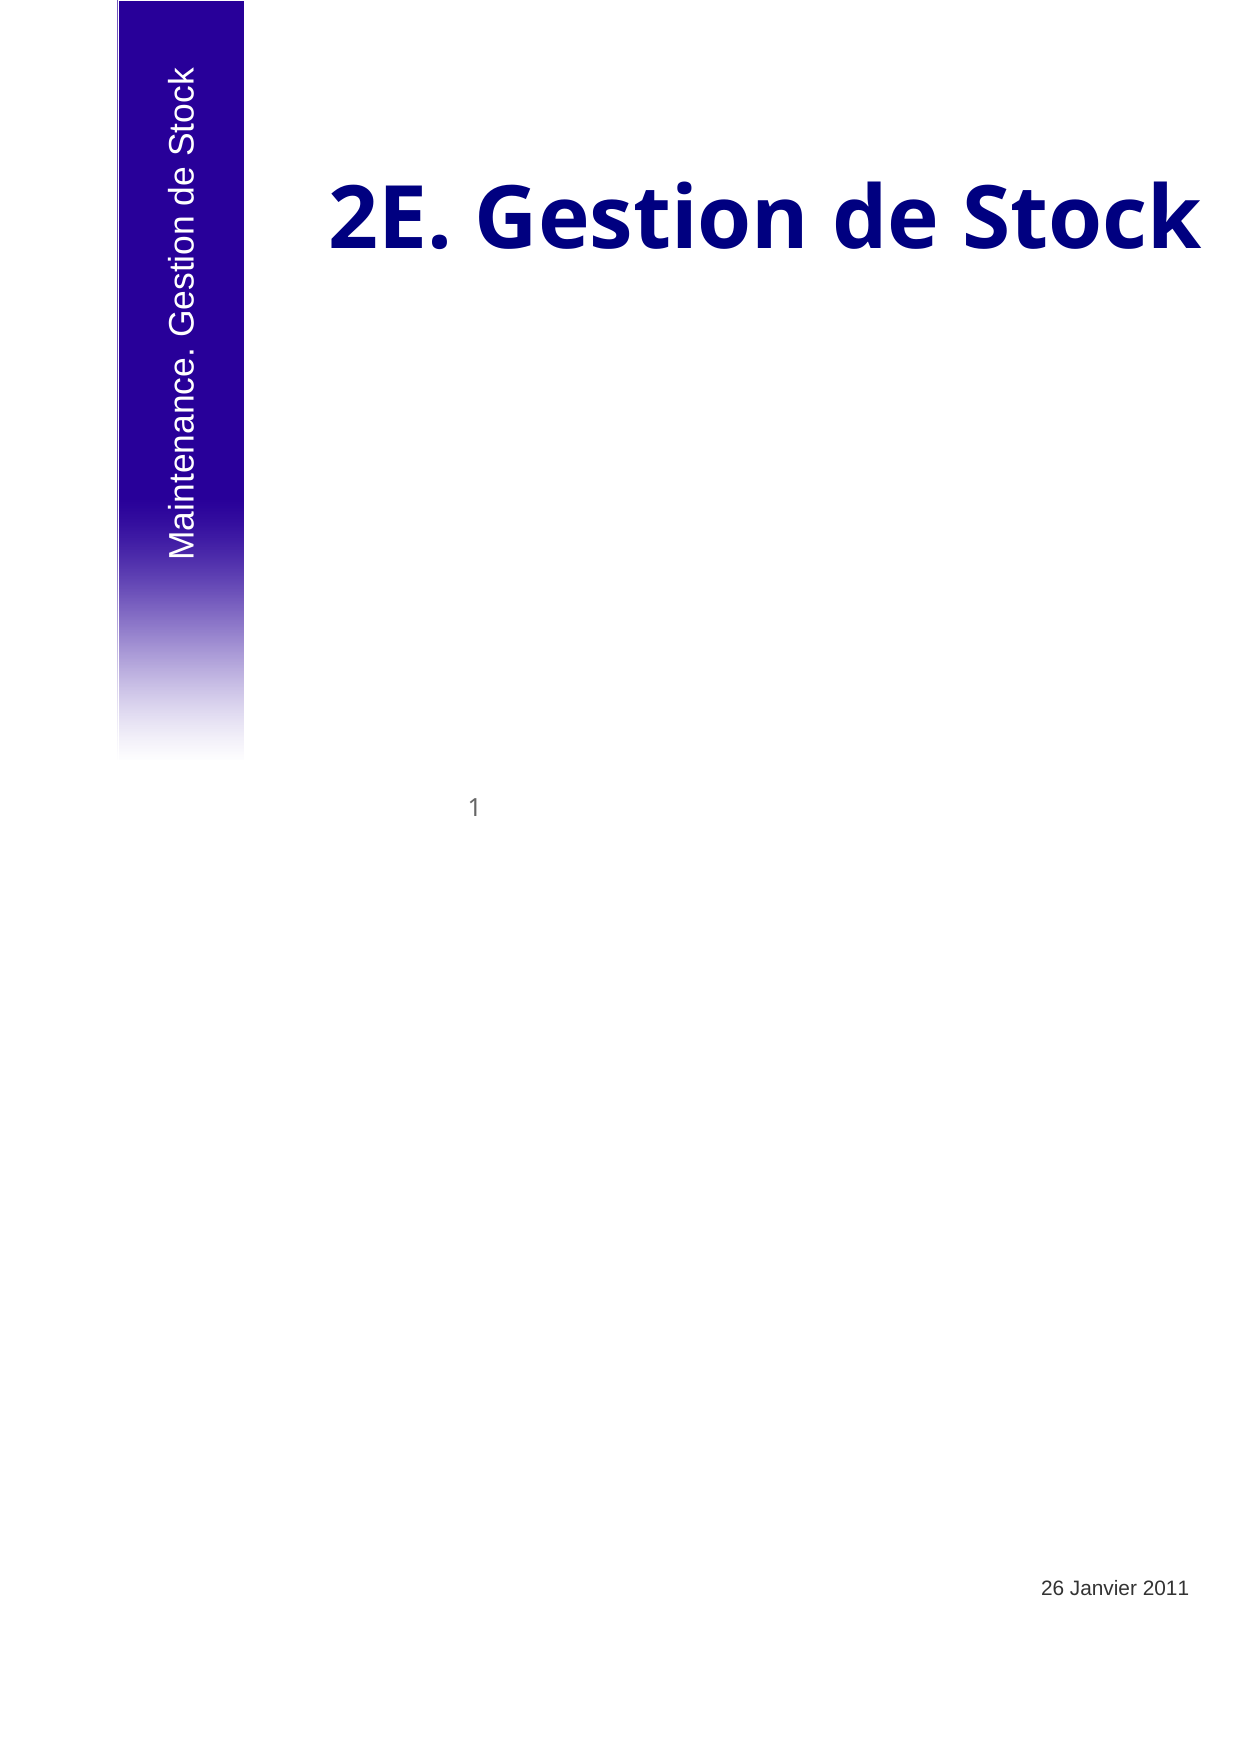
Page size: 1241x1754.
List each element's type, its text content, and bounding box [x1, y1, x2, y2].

picture [119, 1, 244, 760]
text 1 [186, 789, 481, 824]
text 26 Janvier 2011 [893, 1577, 1189, 1600]
title 2E. Gestion de Stock [327, 155, 1202, 274]
text Maintenance. Gestion de Stock [132, 68, 229, 560]
